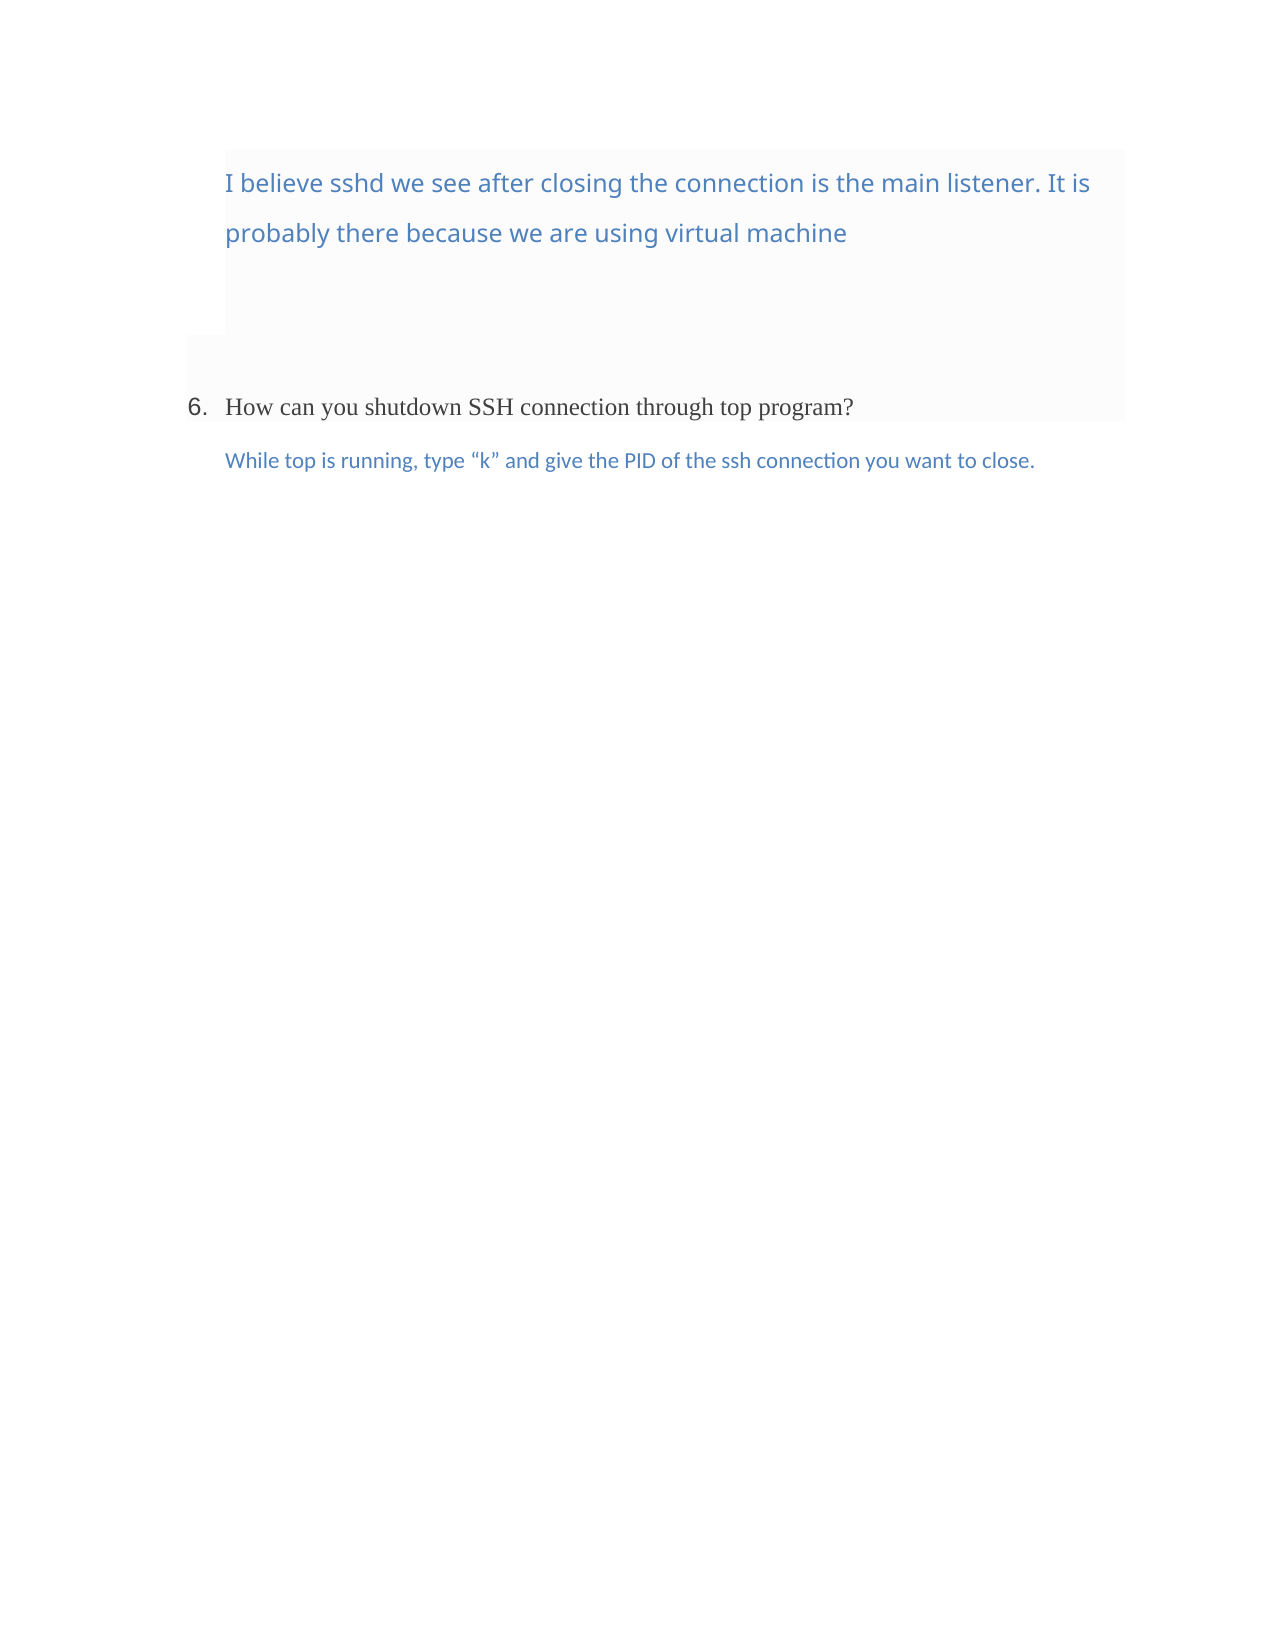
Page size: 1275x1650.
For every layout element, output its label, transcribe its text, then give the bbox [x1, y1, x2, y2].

list How can you shutdown SSH connection through top program? [187, 371, 1125, 421]
list While top is running, type “k” and give the PID of the ssh connection you want to close. [225, 446, 1125, 474]
list I believe sshd we see after closing the connection is the main listener. It is probably there because we are using virtual machine [225, 150, 1125, 250]
